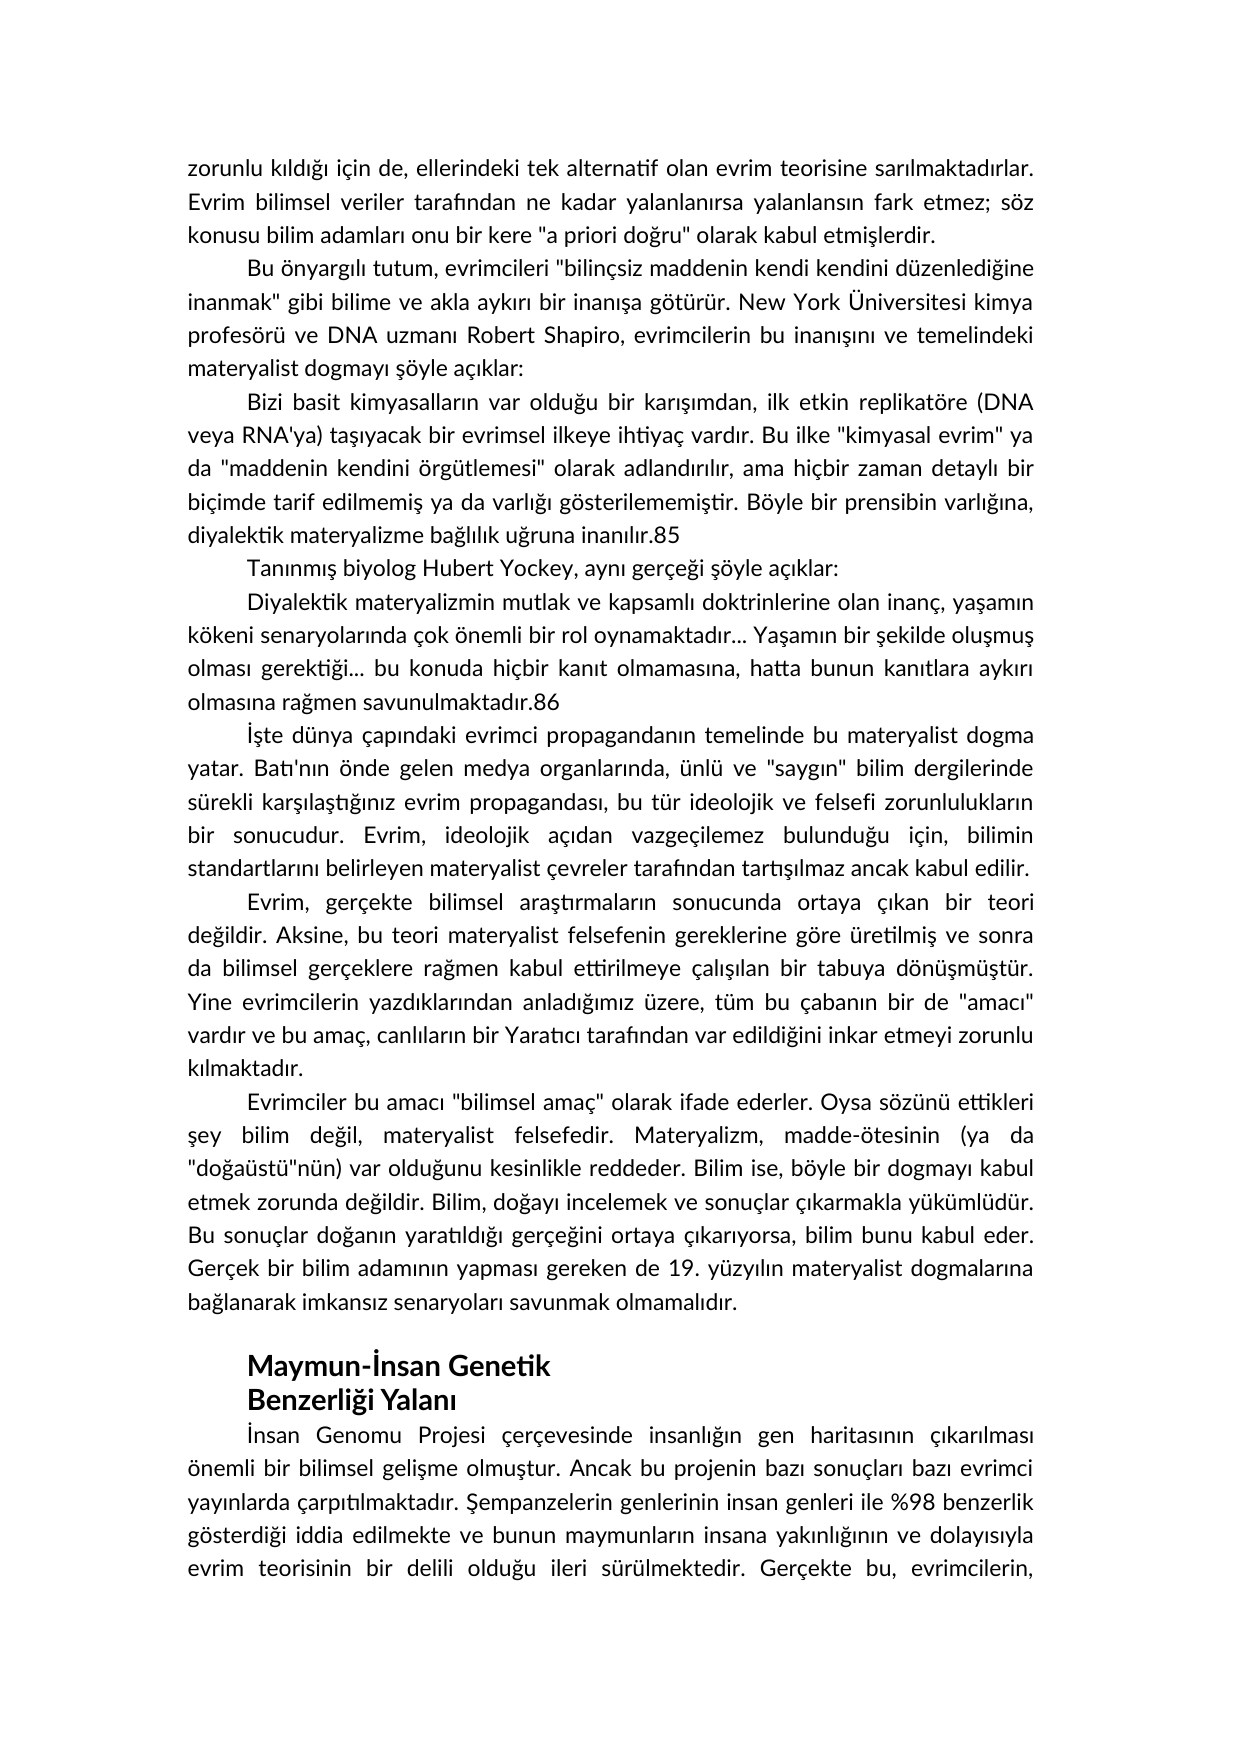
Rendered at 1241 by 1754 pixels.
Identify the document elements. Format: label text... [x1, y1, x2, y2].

text Diyalektik materyalizmin mutlak ve kapsamlı doktrinlerine olan inanç, yaşamın kökeni senaryolarında çok önemli bir rol oynamaktadır... Yaşamın bir şekilde oluşmuş olması gerektiği... bu konuda hiçbir kanıt olmamasına, hatta bunun kanıtlara aykırı olmasına rağmen savunulmaktadır.86 [187, 583, 1035, 717]
text Evrim, gerçekte bilimsel araştırmaların sonucunda ortaya çıkan bir teori değildir. Aksine, bu teori materyalist felsefenin gereklerine göre üretilmiş ve sonra da bilimsel gerçeklere rağmen kabul ettirilmeye çalışılan bir tabuya dönüşmüştür. Yine evrimcilerin yazdıklarından anladığımız üzere, tüm bu çabanın bir de "amacı" vardır ve bu amaç, canlıların bir Yaratıcı tarafından var edildiğini inkar etmeyi zorunlu kılmaktadır. [187, 883, 1035, 1083]
text Evrimciler bu amacı "bilimsel amaç" olarak ifade ederler. Oysa sözünü ettikleri şey bilim değil, materyalist felsefedir. Materyalizm, madde-ötesinin (ya da "doğaüstü"nün) var olduğunu kesinlikle reddeder. Bilim ise, böyle bir dogmayı kabul etmek zorunda değildir. Bilim, doğayı incelemek ve sonuçlar çıkarmakla yükümlüdür. Bu sonuçlar doğanın yaratıldığı gerçeğini ortaya çıkarıyorsa, bilim bunu kabul eder. Gerçek bir bilim adamının yapması gereken de 19. yüzyılın materyalist dogmalarına bağlanarak imkansız senaryoları savunmak olmamalıdır. [187, 1083, 1035, 1317]
text Bu önyargılı tutum, evrimcileri "bilinçsiz maddenin kendi kendini düzenlediğine inanmak" gibi bilime ve akla aykırı bir inanışa götürür. New York Üniversitesi kimya profesörü ve DNA uzmanı Robert Shapiro, evrimcilerin bu inanışını ve temelindeki materyalist dogmayı şöyle açıklar: [187, 250, 1035, 383]
subtitle Maymun-İnsan Genetik [187, 1350, 1035, 1383]
subtitle Benzerliği Yalanı [187, 1383, 1035, 1417]
text Tanınmış biyolog Hubert Yockey, aynı gerçeği şöyle açıklar: [187, 550, 1035, 583]
text zorunlu kıldığı için de, ellerindeki tek alternatif olan evrim teorisine sarılmaktadırlar. Evrim bilimsel veriler tarafından ne kadar yalanlanırsa yalanlansın fark etmez; söz konusu bilim adamları onu bir kere "a priori doğru" olarak kabul etmişlerdir. [187, 150, 1035, 250]
text İşte dünya çapındaki evrimci propagandanın temelinde bu materyalist dogma yatar. Batı'nın önde gelen medya organlarında, ünlü ve "saygın" bilim dergilerinde sürekli karşılaştığınız evrim propagandası, bu tür ideolojik ve felsefi zorunlulukların bir sonucudur. Evrim, ideolojik açıdan vazgeçilemez bulunduğu için, bilimin standartlarını belirleyen materyalist çevreler tarafından tartışılmaz ancak kabul edilir. [187, 717, 1035, 883]
text Bizi basit kimyasalların var olduğu bir karışımdan, ilk etkin replikatöre (DNA veya RNA'ya) taşıyacak bir evrimsel ilkeye ihtiyaç vardır. Bu ilke "kimyasal evrim" ya da "maddenin kendini örgütlemesi" olarak adlandırılır, ama hiçbir zaman detaylı bir biçimde tarif edilmemiş ya da varlığı gösterilememiştir. Böyle bir prensibin varlığına, diyalektik materyalizme bağlılık uğruna inanılır.85 [187, 383, 1035, 550]
text İnsan Genomu Projesi çerçevesinde insanlığın gen haritasının çıkarılması önemli bir bilimsel gelişme olmuştur. Ancak bu projenin bazı sonuçları bazı evrimci yayınlarda çarpıtılmaktadır. Şempanzelerin genlerinin insan genleri ile %98 benzerlik gösterdiği iddia edilmekte ve bunun maymunların insana yakınlığının ve dolayısıyla evrim teorisinin bir delili olduğu ileri sürülmektedir. Gerçekte bu, evrimcilerin, [187, 1417, 1035, 1583]
